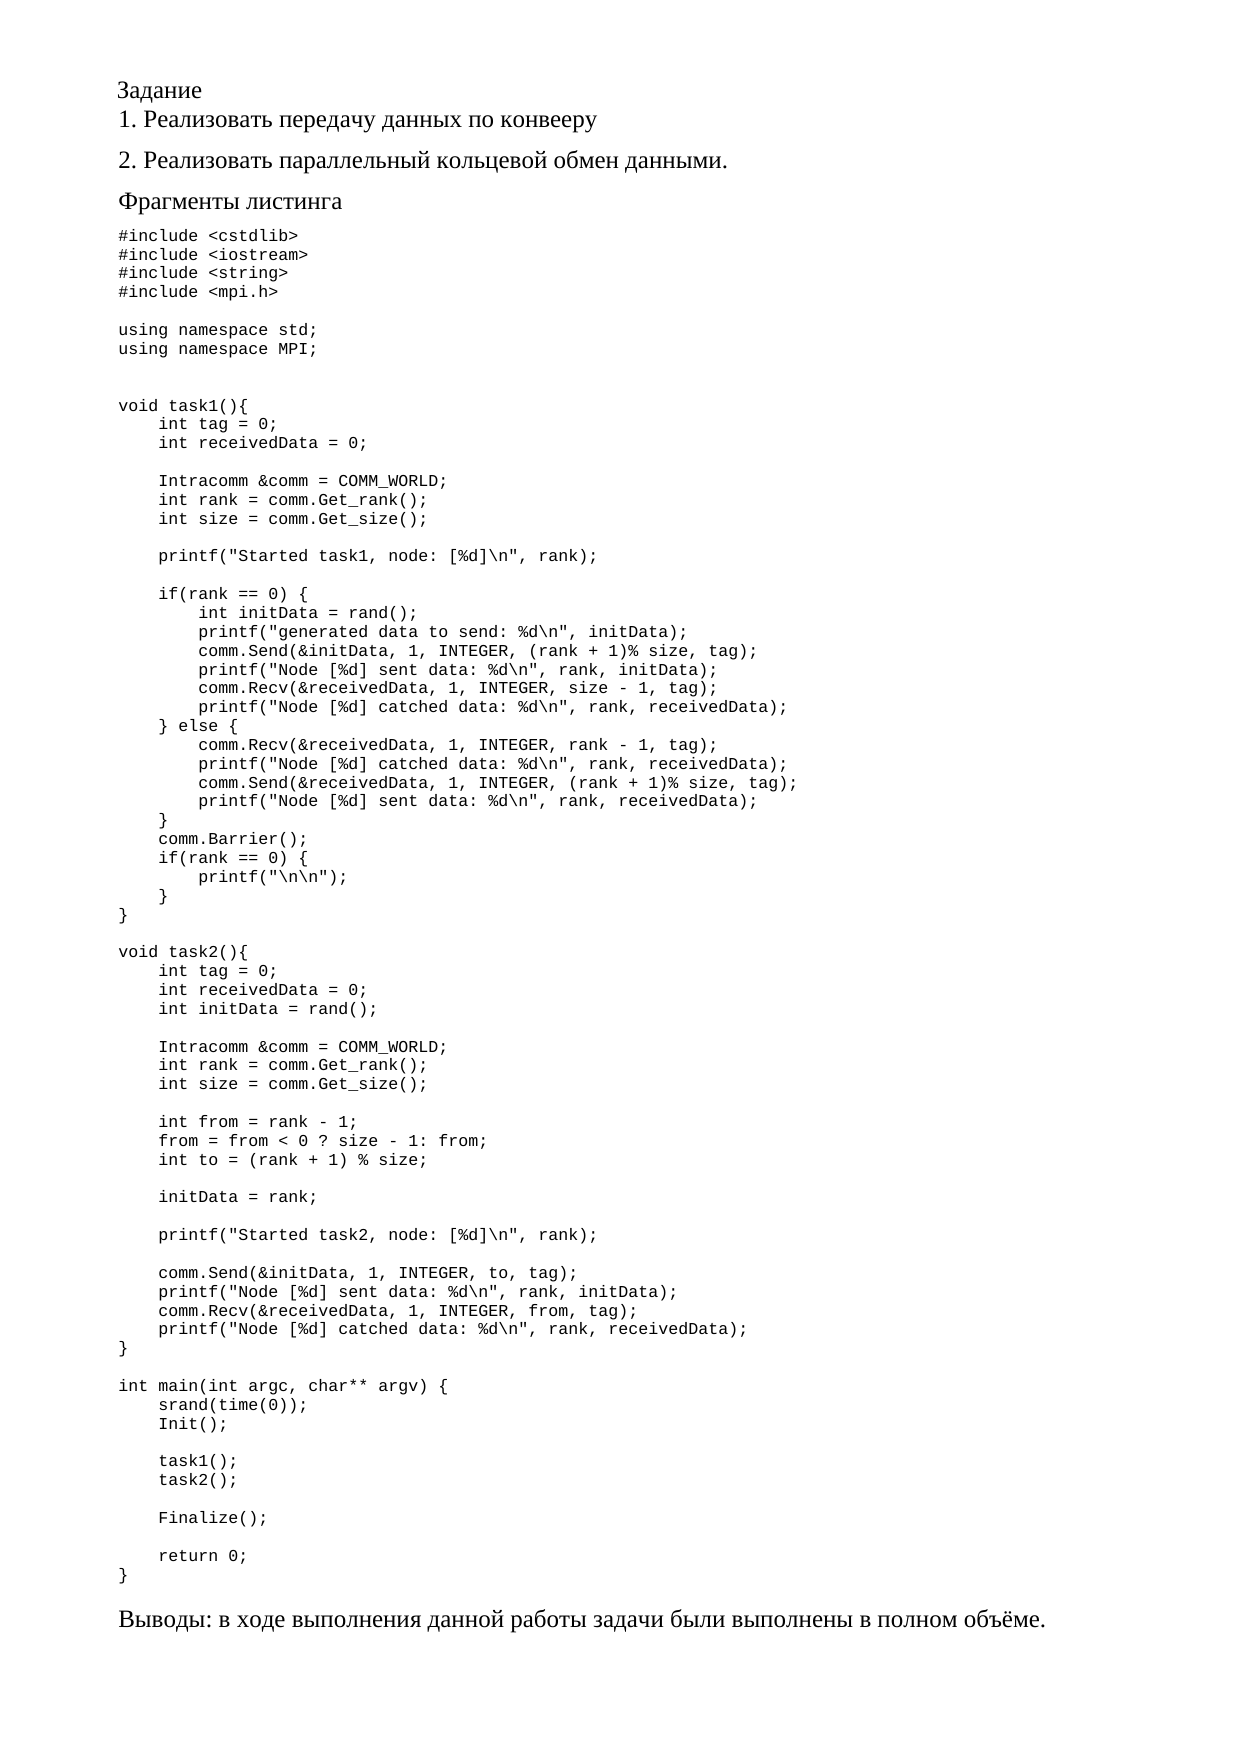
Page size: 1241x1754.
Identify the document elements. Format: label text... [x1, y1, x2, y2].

text #include <string> [118, 265, 1162, 284]
text Фрагменты листинга [118, 186, 1162, 215]
text printf("Node [%d] sent data: %d\n", rank, initData); [118, 661, 1162, 680]
text comm.Recv(&receivedData, 1, INTEGER, size - 1, tag); [118, 680, 1162, 699]
text int receivedData = 0; [118, 435, 1162, 454]
text Выводы: в ходе выполнения данной работы задачи были выполнены в полном объёме. [118, 1604, 1162, 1632]
text int tag = 0; [118, 416, 1162, 435]
text } else { [118, 718, 1162, 736]
text printf("Node [%d] catched data: %d\n", rank, receivedData); [118, 755, 1162, 774]
text Intracomm &comm = COMM_WORLD; [118, 1038, 1162, 1057]
text } [118, 1340, 1162, 1359]
text } [118, 1566, 1162, 1585]
text using namespace MPI; [118, 341, 1162, 359]
text } [118, 906, 1162, 925]
text return 0; [118, 1547, 1162, 1566]
text using namespace std; [118, 322, 1162, 341]
text printf("Started task1, node: [%d]\n", rank); [118, 548, 1162, 567]
text comm.Send(&receivedData, 1, INTEGER, (rank + 1)% size, tag); [118, 774, 1162, 793]
text 2. Реализовать параллельный кольцевой обмен данными. [118, 145, 1162, 174]
text from = from < 0 ? size - 1: from; [118, 1132, 1162, 1151]
text printf("Started task2, node: [%d]\n", rank); [118, 1227, 1162, 1246]
text } [118, 887, 1162, 906]
text initData = rank; [118, 1189, 1162, 1208]
text #include <iostream> [118, 246, 1162, 265]
text srand(time(0)); [118, 1396, 1162, 1415]
text 1. Реализовать передачу данных по конвееру [118, 104, 1162, 132]
text int rank = comm.Get_rank(); [118, 1057, 1162, 1076]
text task1(); [118, 1453, 1162, 1472]
text printf("Node [%d] catched data: %d\n", rank, receivedData); [118, 699, 1162, 718]
text void task2(){ [118, 944, 1162, 963]
text printf("Node [%d] sent data: %d\n", rank, receivedData); [118, 793, 1162, 812]
text comm.Recv(&receivedData, 1, INTEGER, rank - 1, tag); [118, 736, 1162, 755]
text comm.Recv(&receivedData, 1, INTEGER, from, tag); [118, 1302, 1162, 1321]
text Finalize(); [118, 1509, 1162, 1528]
text comm.Barrier(); [118, 831, 1162, 849]
text if(rank == 0) { [118, 586, 1162, 604]
text comm.Send(&initData, 1, INTEGER, to, tag); [118, 1264, 1162, 1283]
text printf("generated data to send: %d\n", initData); [118, 623, 1162, 642]
text Задание [117, 75, 1162, 104]
text int to = (rank + 1) % size; [118, 1151, 1162, 1170]
text } [118, 812, 1162, 831]
text if(rank == 0) { [118, 849, 1162, 868]
text comm.Send(&initData, 1, INTEGER, (rank + 1)% size, tag); [118, 642, 1162, 661]
text #include <mpi.h> [118, 284, 1162, 303]
text int receivedData = 0; [118, 982, 1162, 1000]
text #include <cstdlib> [118, 227, 1162, 246]
text int size = comm.Get_size(); [118, 1076, 1162, 1095]
text printf("Node [%d] sent data: %d\n", rank, initData); [118, 1283, 1162, 1302]
text int main(int argc, char** argv) { [118, 1377, 1162, 1396]
text int initData = rand(); [118, 604, 1162, 623]
text int size = comm.Get_size(); [118, 510, 1162, 529]
text int initData = rand(); [118, 1000, 1162, 1019]
text int from = rank - 1; [118, 1113, 1162, 1132]
text printf("Node [%d] catched data: %d\n", rank, receivedData); [118, 1321, 1162, 1340]
text int rank = comm.Get_rank(); [118, 491, 1162, 510]
text int tag = 0; [118, 963, 1162, 982]
text Intracomm &comm = COMM_WORLD; [118, 472, 1162, 491]
text task2(); [118, 1472, 1162, 1491]
text void task1(){ [118, 397, 1162, 416]
text Init(); [118, 1415, 1162, 1434]
text printf("\n\n"); [118, 868, 1162, 887]
